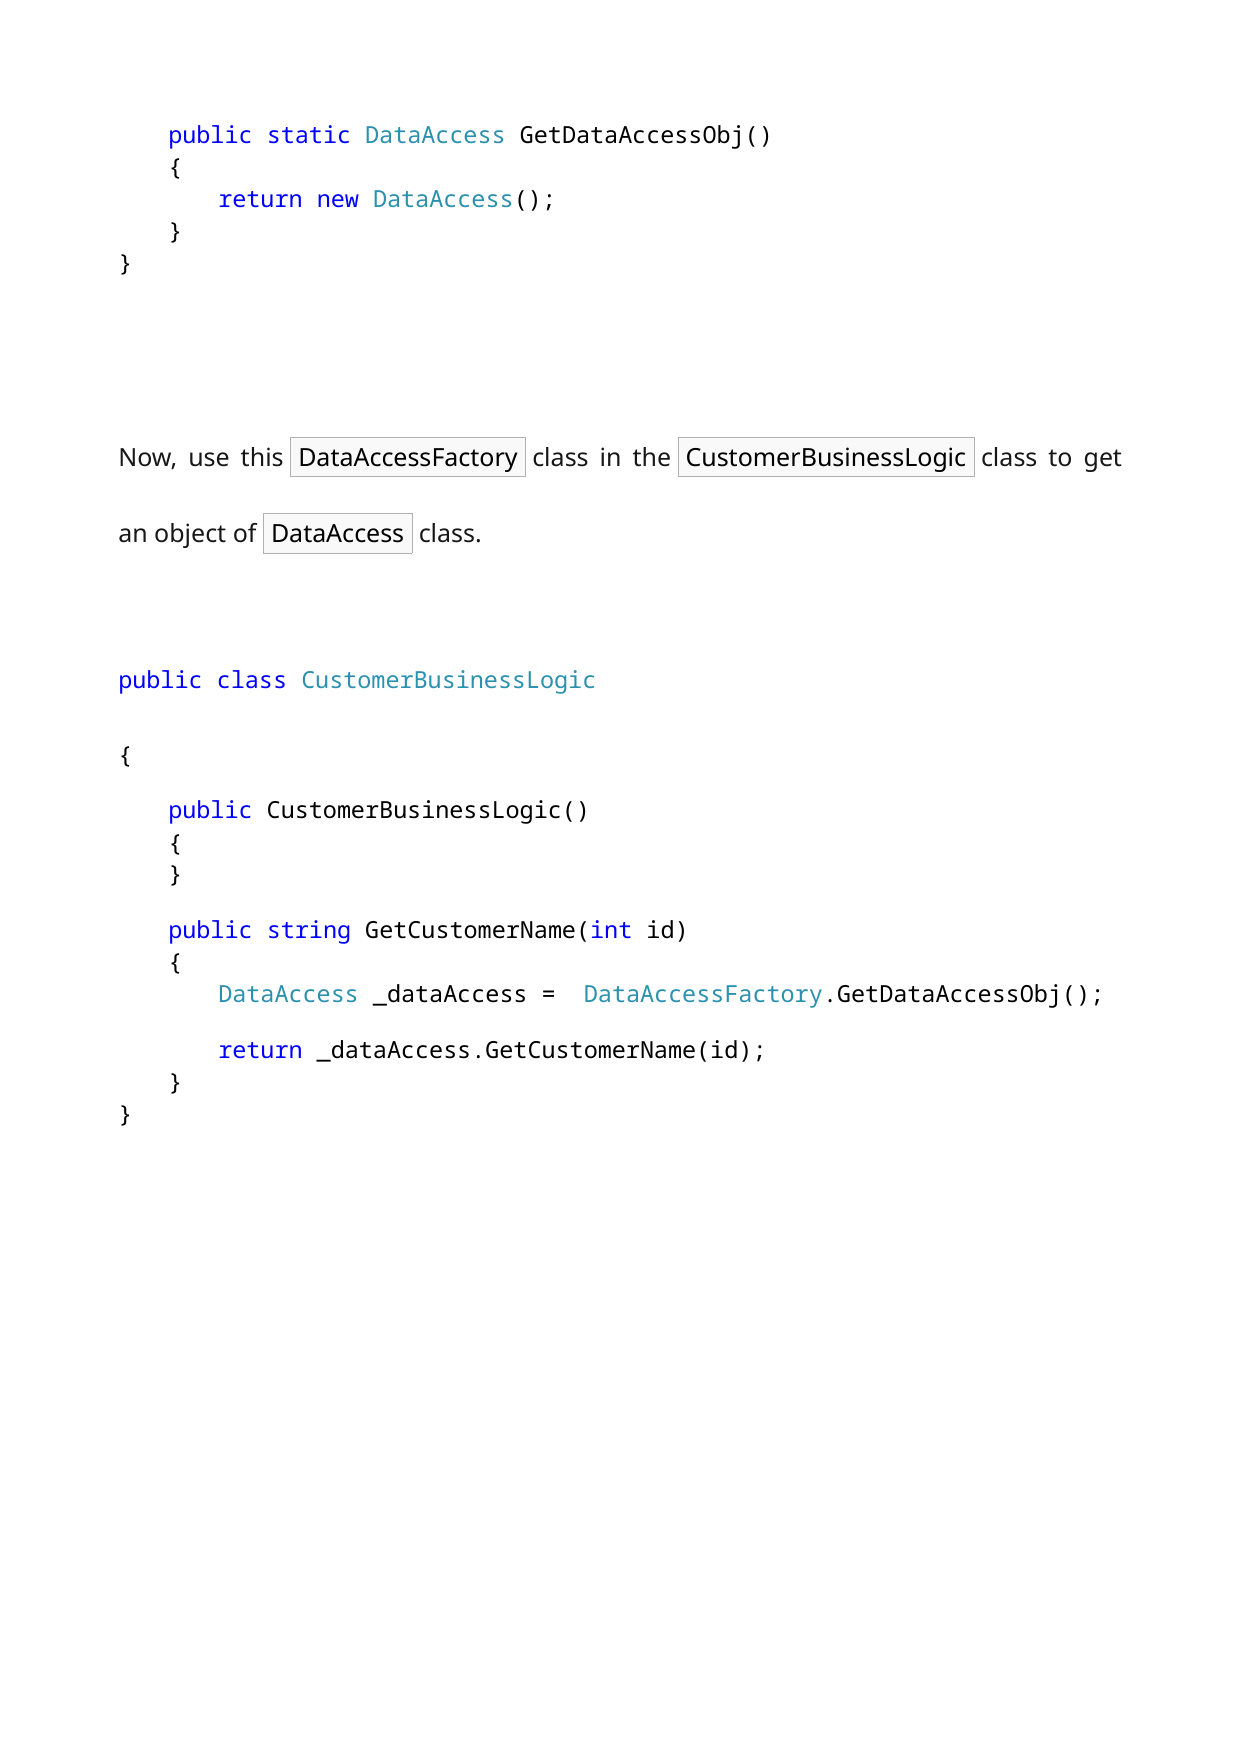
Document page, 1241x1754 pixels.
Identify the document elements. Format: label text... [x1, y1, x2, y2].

text } [118, 1065, 1122, 1097]
text return new DataAccess(); [118, 182, 1122, 214]
text Now, use this DataAccessFactory class in the CustomerBusinessLogic class to get an object of DataAccess class. [118, 437, 1122, 553]
text } [118, 214, 1122, 246]
text } [118, 1097, 1122, 1129]
text public CustomerBusinessLogic() [118, 794, 1122, 826]
text public static DataAccess GetDataAccessObj() [118, 118, 1122, 150]
text } [118, 858, 1122, 890]
text DataAccess _dataAccess = DataAccessFactory.GetDataAccessObj(); [118, 977, 1122, 1009]
text public class CustomerBusinessLogic [118, 663, 1122, 695]
text { [118, 150, 1122, 182]
text } [118, 246, 1122, 278]
text { [118, 738, 1122, 770]
text { [118, 826, 1122, 858]
text { [118, 945, 1122, 977]
text public string GetCustomerName(int id) [118, 913, 1122, 945]
text return _dataAccess.GetCustomerName(id); [118, 1033, 1122, 1065]
